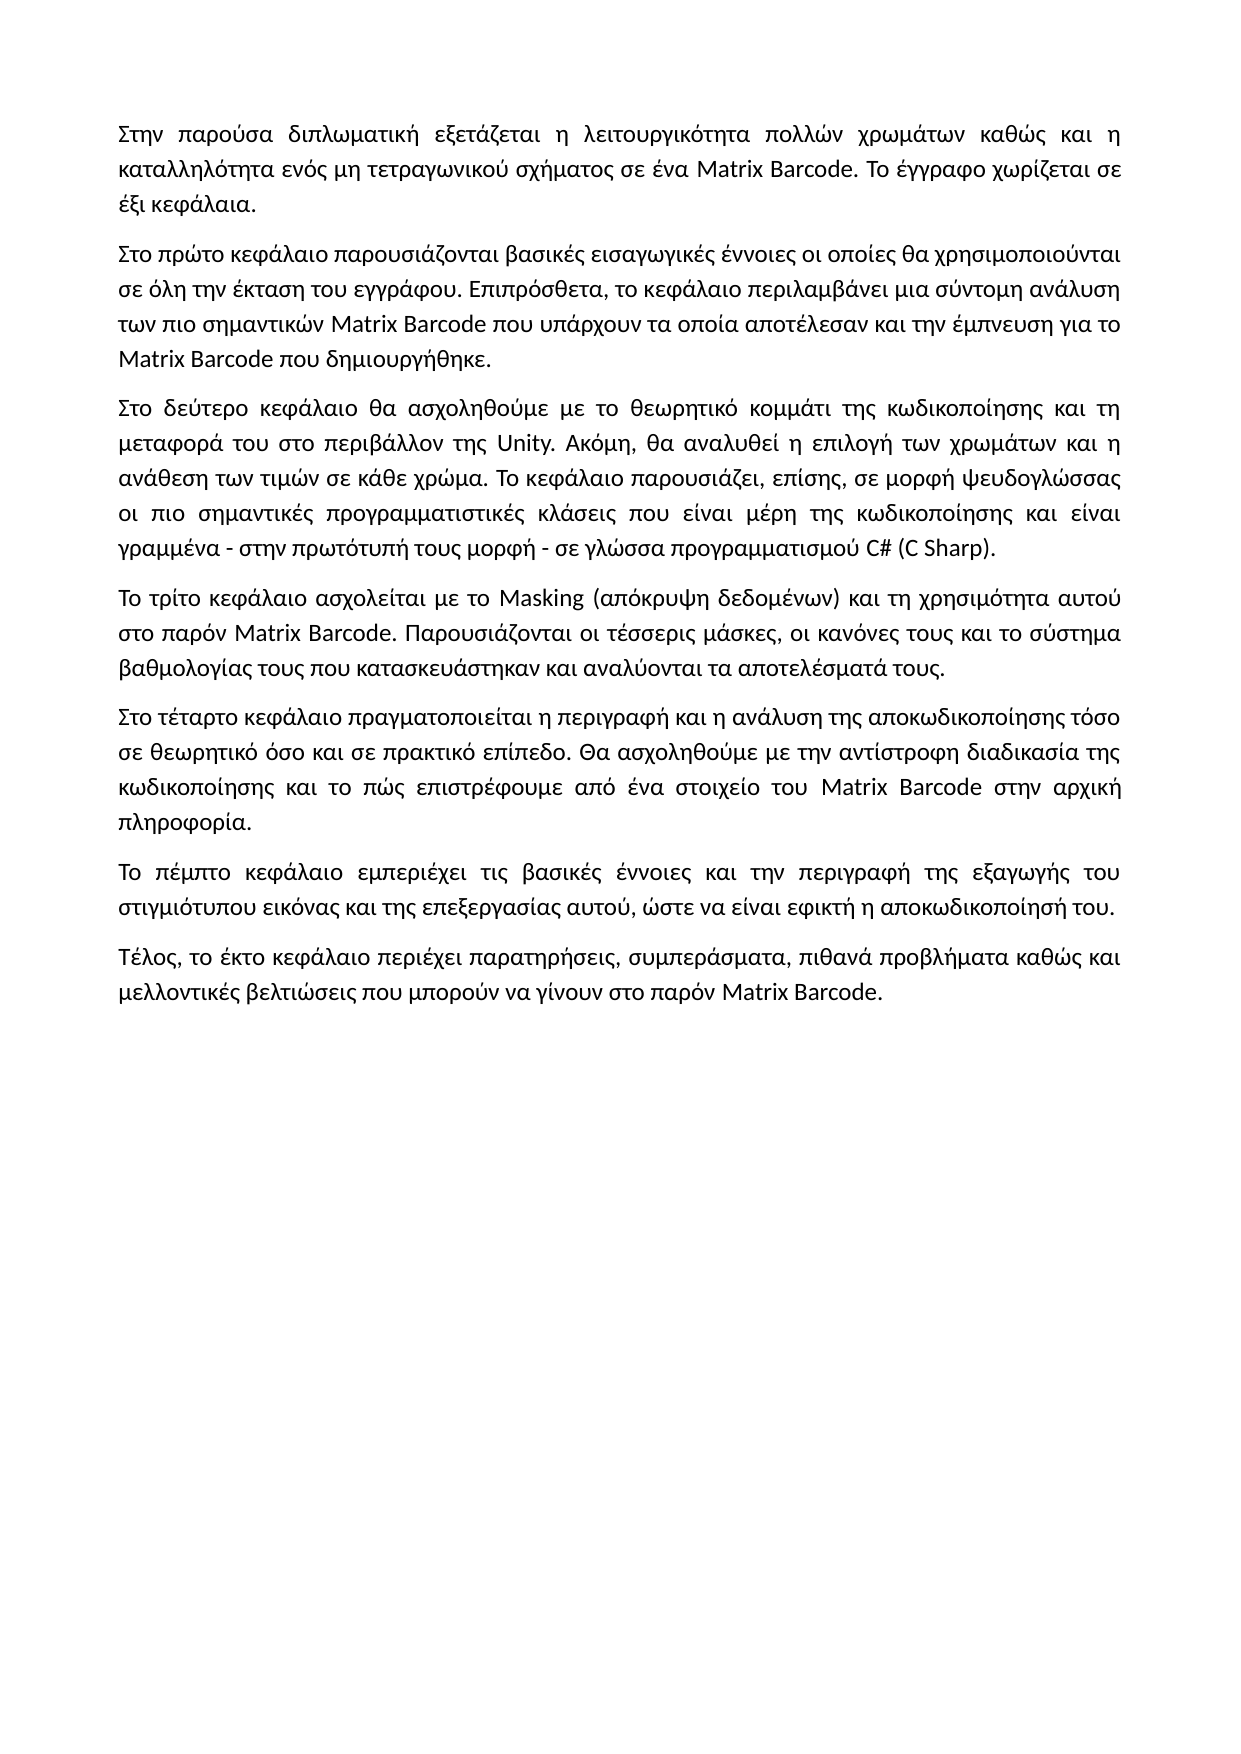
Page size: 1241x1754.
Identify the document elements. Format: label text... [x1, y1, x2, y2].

text Στην παρούσα διπλωματική εξετάζεται η λειτουργικότητα πολλών χρωμάτων καθώς και η καταλληλότητα ενός μη τετραγωνικού σχήματος σε ένα Matrix Barcode. Το έγγραφο χωρίζεται σε έξι κεφάλαια. [118, 118, 1122, 219]
text Τέλος, το έκτο κεφάλαιο περιέχει παρατηρήσεις, συμπεράσματα, πιθανά προβλήματα καθώς και μελλοντικές βελτιώσεις που μπορούν να γίνουν στο παρόν Matrix Barcode. [118, 941, 1122, 1006]
text Το πέμπτο κεφάλαιο εμπεριέχει τις βασικές έννοιες και την περιγραφή της εξαγωγής του στιγμιότυπου εικόνας και της επεξεργασίας αυτού, ώστε να είναι εφικτή η αποκωδικοποίησή του. [118, 856, 1122, 922]
text Στο τέταρτο κεφάλαιο πραγματοποιείται η περιγραφή και η ανάλυση της αποκωδικοποίησης τόσο σε θεωρητικό όσο και σε πρακτικό επίπεδο. Θα ασχοληθούμε με την αντίστροφη διαδικασία της κωδικοποίησης και το πώς επιστρέφουμε από ένα στοιχείο του Matrix Barcode στην αρχική πληροφορία. [118, 701, 1122, 837]
text Στο πρώτο κεφάλαιο παρουσιάζονται βασικές εισαγωγικές έννοιες οι οποίες θα χρησιμοποιούνται σε όλη την έκταση του εγγράφου. Επιπρόσθετα, το κεφάλαιο περιλαμβάνει μια σύντομη ανάλυση των πιο σημαντικών Matrix Barcode που υπάρχουν τα οποία αποτέλεσαν και την έμπνευση για το Matrix Barcode που δημιουργήθηκε. [118, 238, 1122, 373]
text Στο δεύτερο κεφάλαιο θα ασχοληθούμε με το θεωρητικό κομμάτι της κωδικοποίησης και τη μεταφορά του στο περιβάλλον της Unity. Ακόμη, θα αναλυθεί η επιλογή των χρωμάτων και η ανάθεση των τιμών σε κάθε χρώμα. Το κεφάλαιο παρουσιάζει, επίσης, σε μορφή ψευδογλώσσας οι πιο σημαντικές προγραμματιστικές κλάσεις που είναι μέρη της κωδικοποίησης και είναι γραμμένα - στην πρωτότυπή τους μορφή - σε γλώσσα προγραμματισμού C# (C Sharp). [118, 392, 1122, 563]
text Το τρίτο κεφάλαιο ασχολείται με το Masking (απόκρυψη δεδομένων) και τη χρησιμότητα αυτού στο παρόν Matrix Barcode. Παρουσιάζονται οι τέσσερις μάσκες, οι κανόνες τους και το σύστημα βαθμολογίας τους που κατασκευάστηκαν και αναλύονται τα αποτελέσματά τους. [118, 582, 1122, 682]
